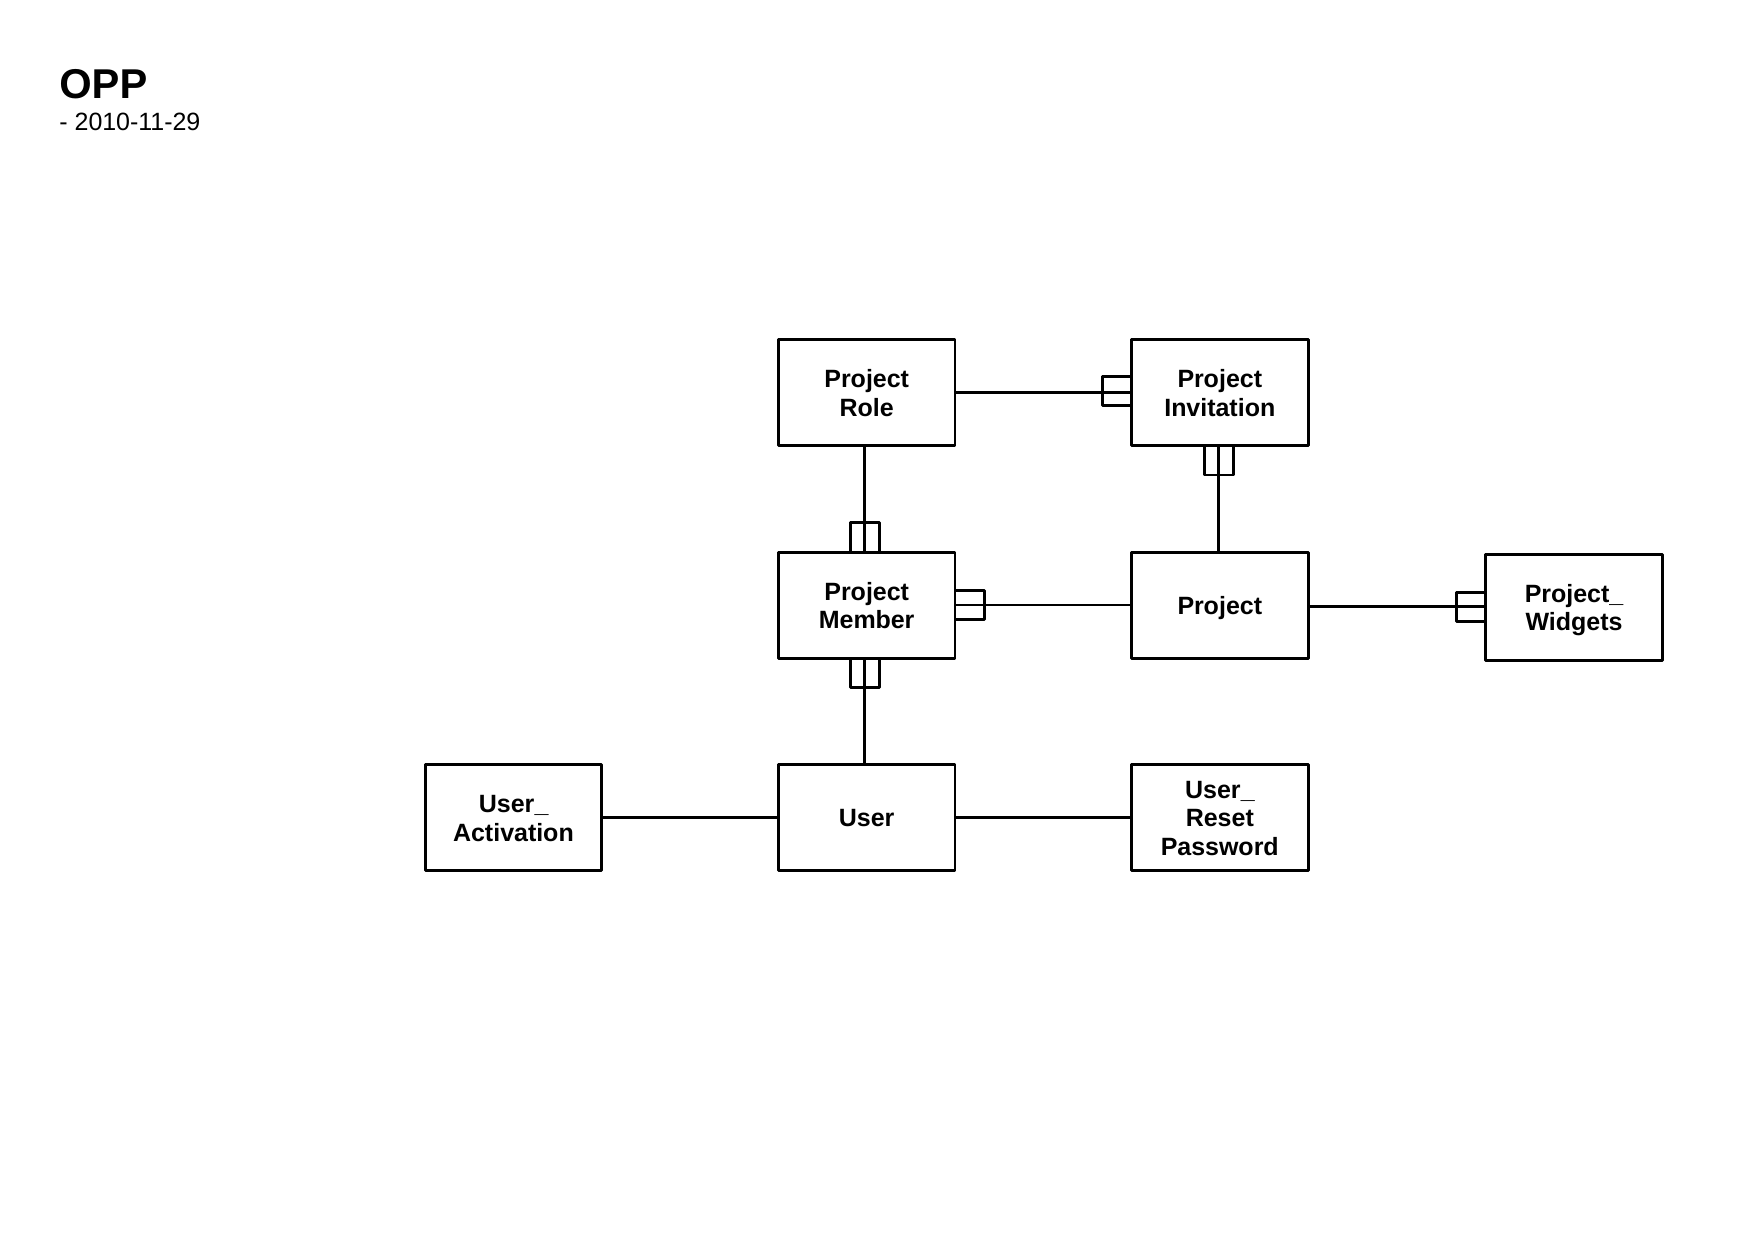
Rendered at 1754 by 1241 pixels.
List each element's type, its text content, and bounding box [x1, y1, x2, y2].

text - 2010-11-29 [59, 107, 1695, 136]
text OPP [59, 59, 1695, 107]
